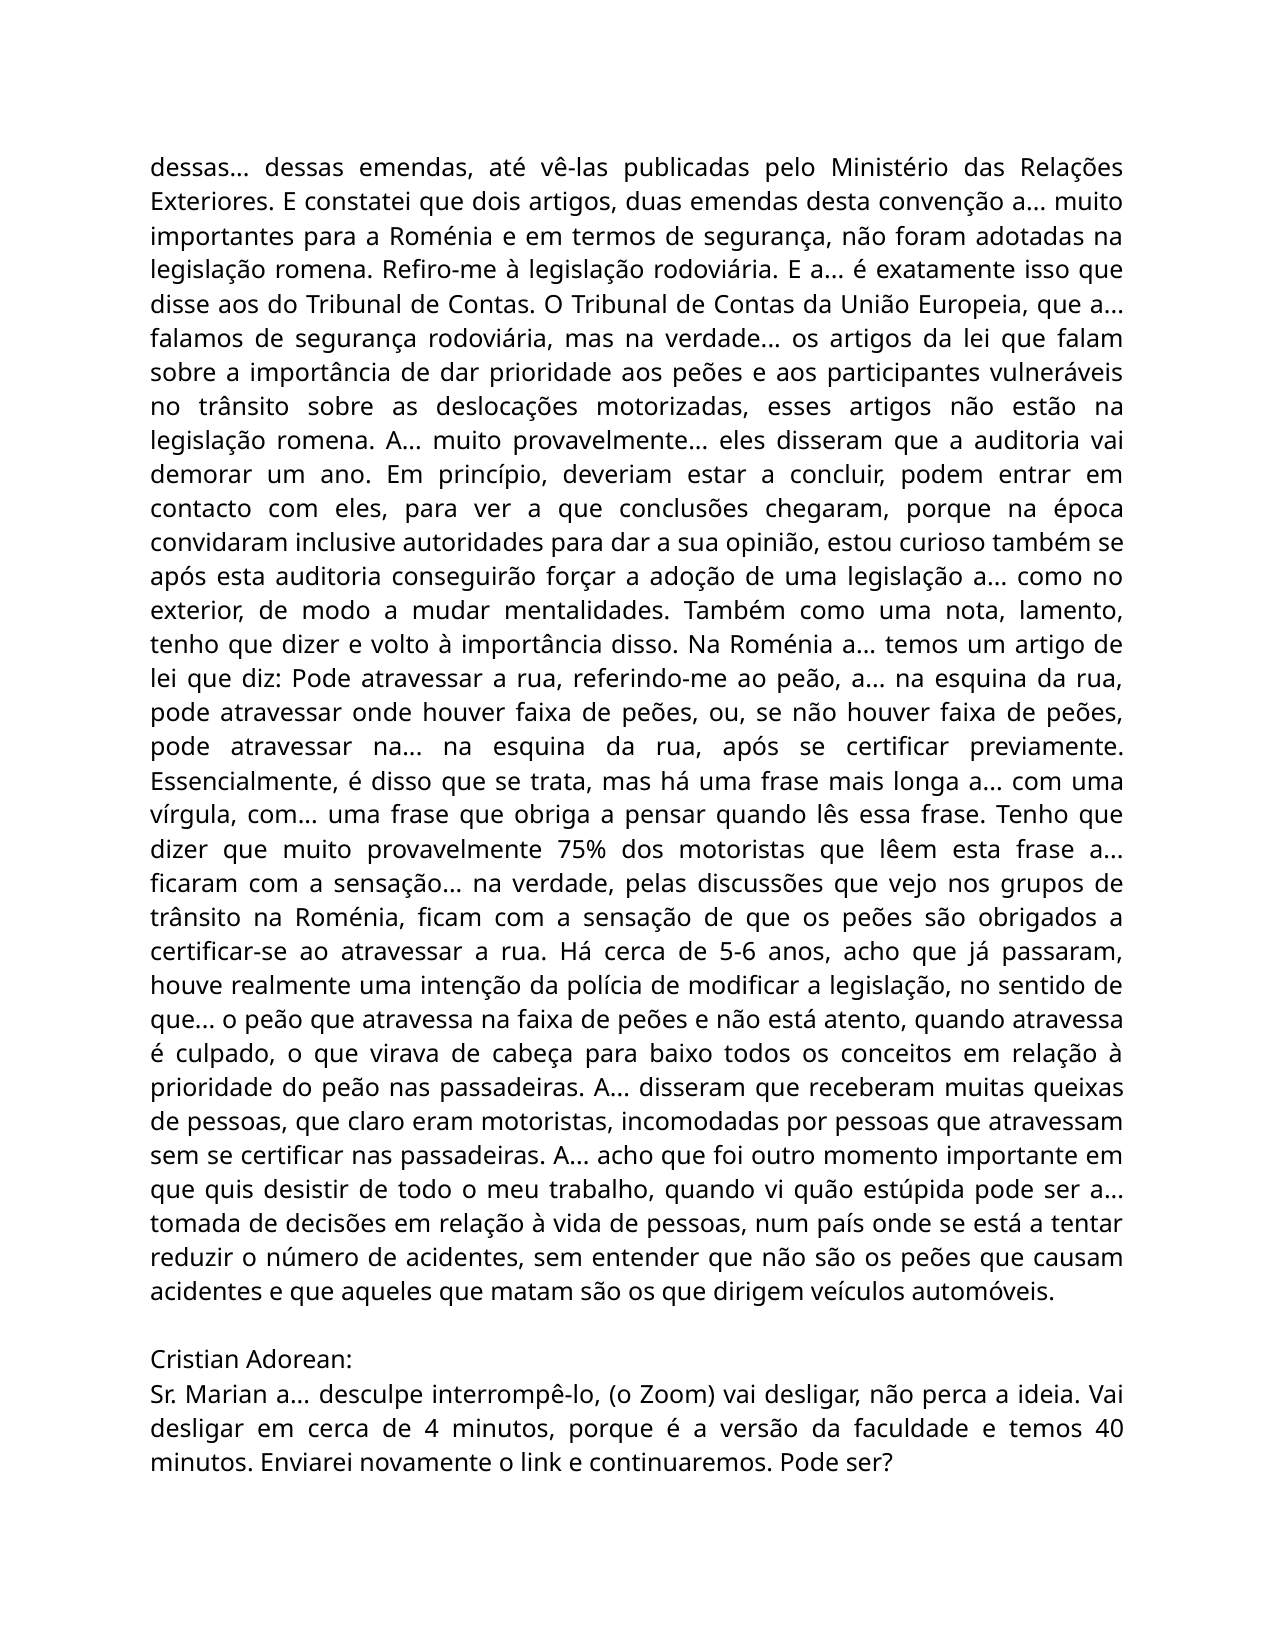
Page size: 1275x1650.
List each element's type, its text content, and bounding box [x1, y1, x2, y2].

text dessas... dessas emendas, até vê-las publicadas pelo Ministério das Relações Exteriores. E constatei que dois artigos, duas emendas desta convenção a... muito importantes para a Roménia e em termos de segurança, não foram adotadas na legislação romena. Refiro-me à legislação rodoviária. E a... é exatamente isso que disse aos do Tribunal de Contas. O Tribunal de Contas da União Europeia, que a... falamos de segurança rodoviária, mas na verdade... os artigos da lei que falam sobre a importância de dar prioridade aos peões e aos participantes vulneráveis no trânsito sobre as deslocações motorizadas, esses artigos não estão na legislação romena. A... muito provavelmente... eles disseram que a auditoria vai demorar um ano. Em princípio, deveriam estar a concluir, podem entrar em contacto com eles, para ver a que conclusões chegaram, porque na época convidaram inclusive autoridades para dar a sua opinião, estou curioso também se após esta auditoria conseguirão forçar a adoção de uma legislação a... como no exterior, de modo a mudar mentalidades. Também como uma nota, lamento, tenho que dizer e volto à importância disso. Na Roménia a... temos um artigo de lei que diz: Pode atravessar a rua, referindo-me ao peão, a... na esquina da rua, pode atravessar onde houver faixa de peões, ou, se não houver faixa de peões, pode atravessar na... na esquina da rua, após se certificar previamente. Essencialmente, é disso que se trata, mas há uma frase mais longa a... com uma vírgula, com... uma frase que obriga a pensar quando lês essa frase. Tenho que dizer que muito provavelmente 75% dos motoristas que lêem esta frase a... ficaram com a sensação... na verdade, pelas discussões que vejo nos grupos de trânsito na Roménia, ficam com a sensação de que os peões são obrigados a certificar-se ao atravessar a rua. Há cerca de 5-6 anos, acho que já passaram, houve realmente uma intenção da polícia de modificar a legislação, no sentido de que... o peão que atravessa na faixa de peões e não está atento, quando atravessa é culpado, o que virava de cabeça para baixo todos os conceitos em relação à prioridade do peão nas passadeiras. A... disseram que receberam muitas queixas de pessoas, que claro eram motoristas, incomodadas por pessoas que atravessam sem se certificar nas passadeiras. A... acho que foi outro momento importante em que quis desistir de todo o meu trabalho, quando vi quão estúpida pode ser a... tomada de decisões em relação à vida de pessoas, num país onde se está a tentar reduzir o número de acidentes, sem entender que não são os peões que causam acidentes e que aqueles que matam são os que dirigem veículos automóveis. [150, 150, 1125, 1308]
text Sr. Marian a... desculpe interrompê-lo, (o Zoom) vai desligar, não perca a ideia. Vai desligar em cerca de 4 minutos, porque é a versão da faculdade e temos 40 minutos. Enviarei novamente o link e continuaremos. Pode ser? [150, 1376, 1125, 1478]
text Cristian Adorean: [150, 1342, 1125, 1376]
